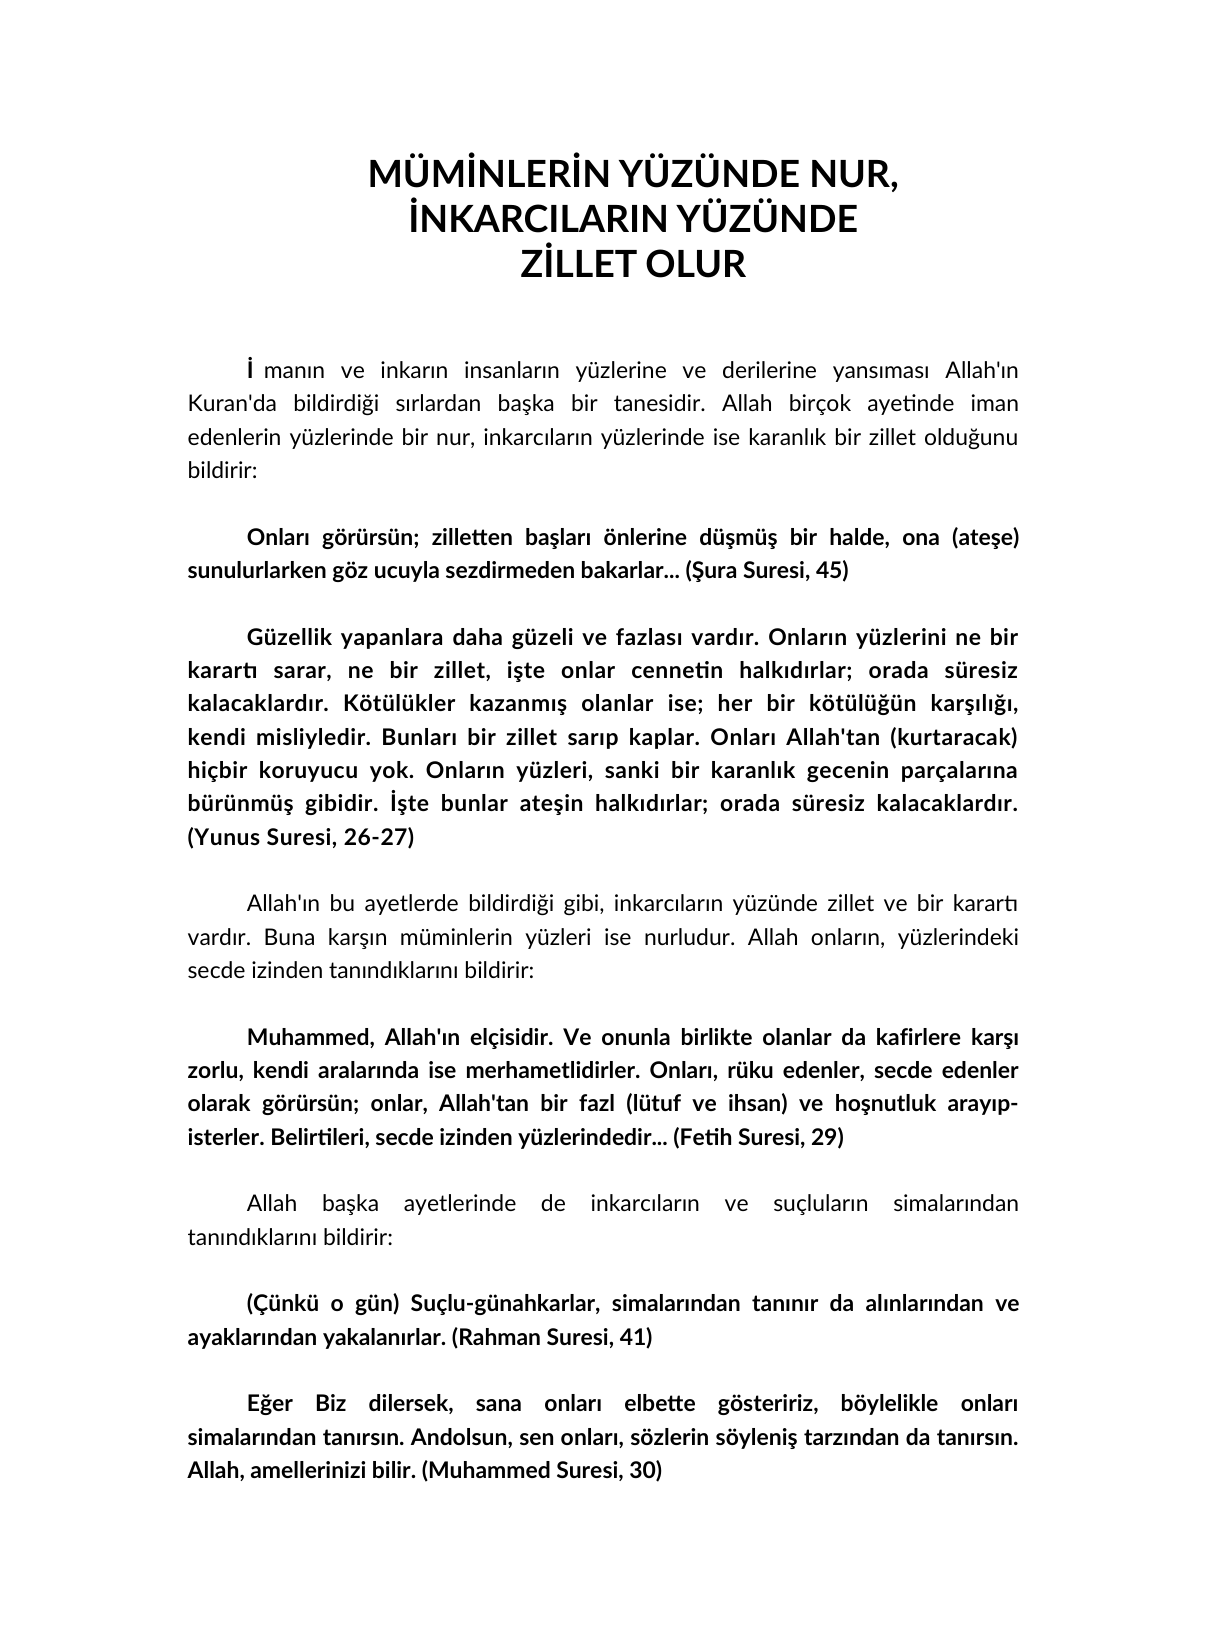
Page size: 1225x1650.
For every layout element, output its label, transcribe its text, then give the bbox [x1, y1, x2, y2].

text İmanın ve inkarın insanların yüzlerine ve derilerine yansıması Allah'ın Kuran'da bildirdiği sırlardan başka bir tanesidir. Allah birçok ayetinde iman edenlerin yüzlerinde bir nur, inkarcıların yüzlerinde ise karanlık bir zillet olduğunu bildirir: [187, 352, 1020, 485]
text (Çünkü o gün) Suçlu-günahkarlar, simalarından tanınır da alınlarından ve ayaklarından yakalanırlar. (Rahman Suresi, 41) [187, 1285, 1020, 1352]
text Allah'ın bu ayetlerde bildirdiği gibi, inkarcıların yüzünde zillet ve bir karartı vardır. Buna karşın müminlerin yüzleri ise nurludur. Allah onların, yüzlerindeki secde izinden tanındıklarını bildirir: [187, 885, 1020, 985]
subtitle ZİLLET OLUR [187, 240, 1020, 285]
text Güzellik yapanlara daha güzeli ve fazlası vardır. Onların yüzlerini ne bir karartı sarar, ne bir zillet, işte onlar cennetin halkıdırlar; orada süresiz kalacaklardır. Kötülükler kazanmış olanlar ise; her bir kötülüğün karşılığı, kendi misliyledir. Bunları bir zillet sarıp kaplar. Onları Allah'tan (kurtaracak) hiçbir koruyucu yok. Onların yüzleri, sanki bir karanlık gecenin parçalarına bürünmüş gibidir. İşte bunlar ateşin halkıdırlar; orada süresiz kalacaklardır. (Yunus Suresi, 26-27) [187, 618, 1020, 852]
subtitle MÜMİNLERİN YÜZÜNDE NUR, İNKARCILARIN YÜZÜNDE [247, 150, 1020, 240]
text Allah başka ayetlerinde de inkarcıların ve suçluların simalarından tanındıklarını bildirir: [187, 1185, 1020, 1252]
text Muhammed, Allah'ın elçisidir. Ve onunla birlikte olanlar da kafirlere karşı zorlu, kendi aralarında ise merhametlidirler. Onları, rüku edenler, secde edenler olarak görürsün; onlar, Allah'tan bir fazl (lütuf ve ihsan) ve hoşnutluk arayıp-isterler. Belirtileri, secde izinden yüzlerindedir... (Fetih Suresi, 29) [187, 1018, 1020, 1152]
text Eğer Biz dilersek, sana onları elbette gösteririz, böylelikle onları simalarından tanırsın. Andolsun, sen onları, sözlerin söyleniş tarzından da tanırsın. Allah, amellerinizi bilir. (Muhammed Suresi, 30) [187, 1385, 1020, 1485]
text Onları görürsün; zilletten başları önlerine düşmüş bir halde, ona (ateşe) sunulurlarken göz ucuyla sezdirmeden bakarlar... (Şura Suresi, 45) [187, 518, 1020, 585]
